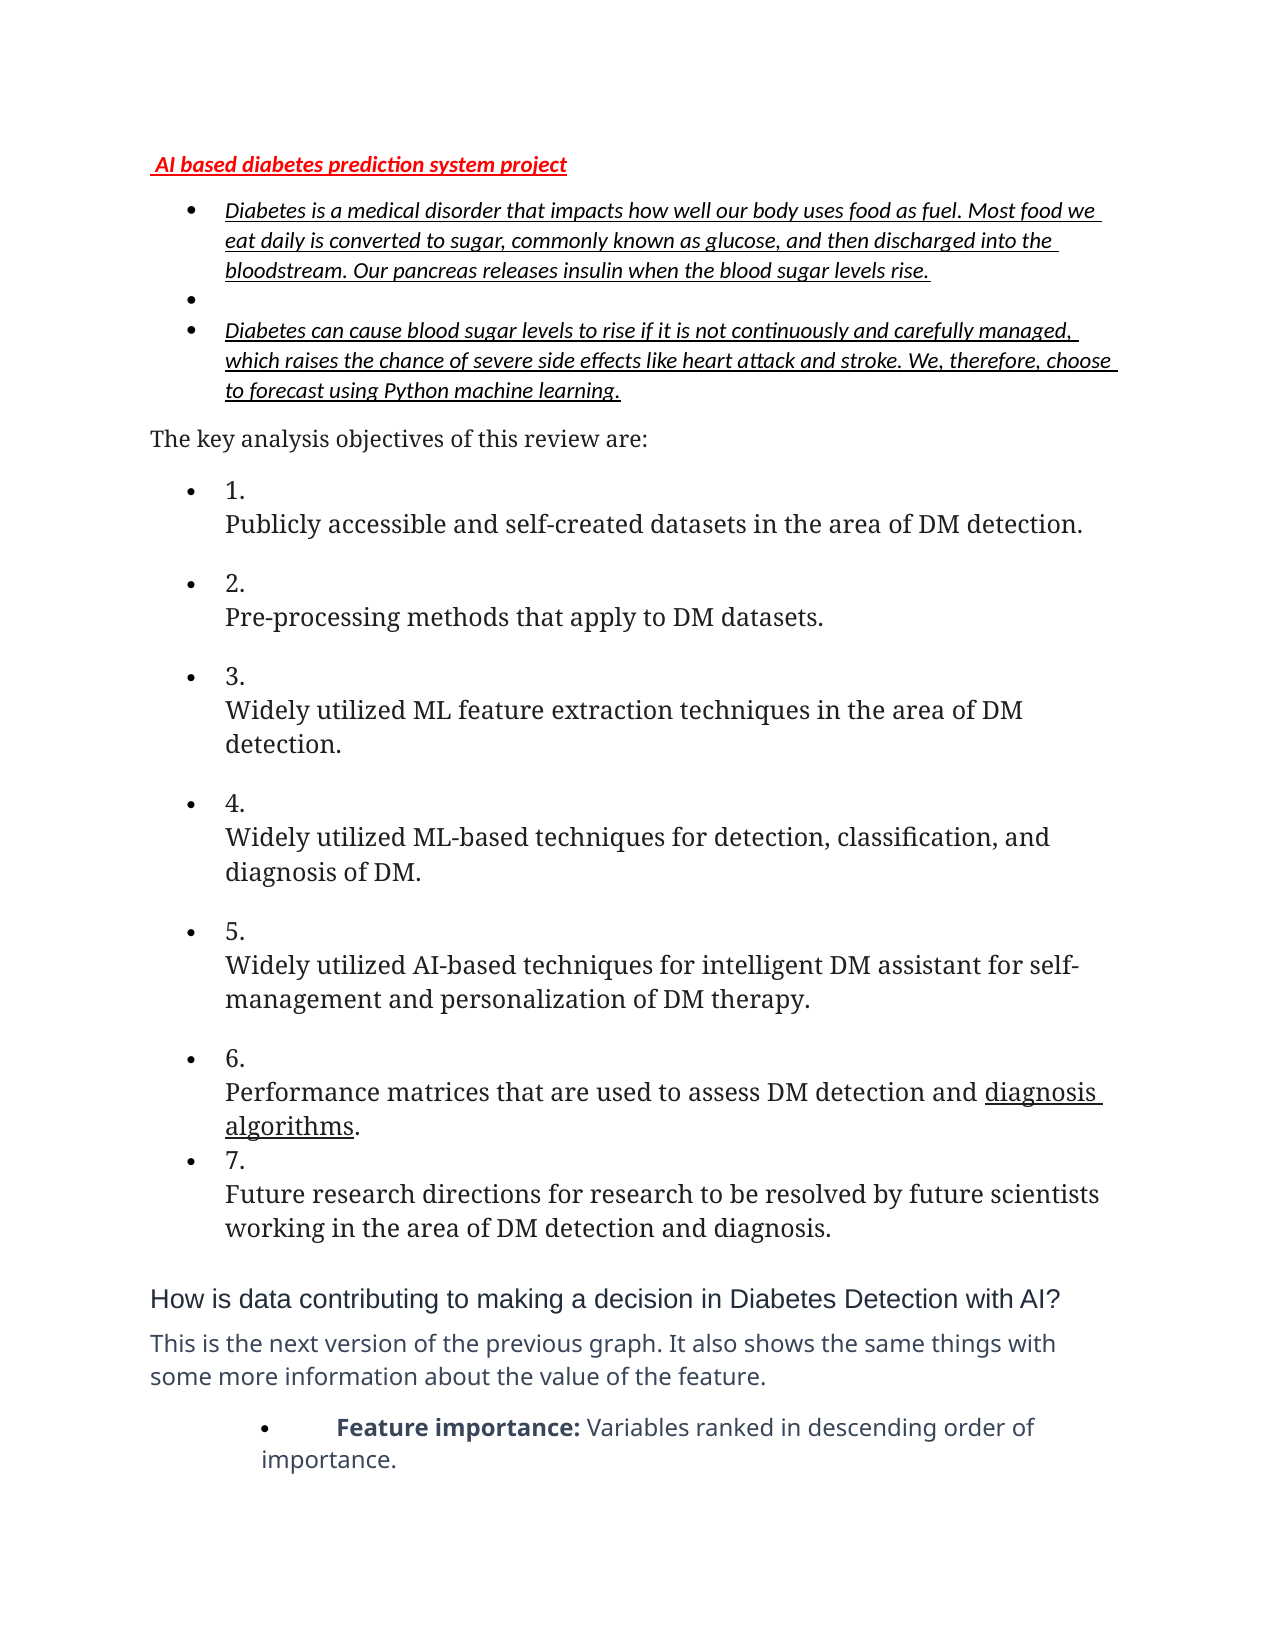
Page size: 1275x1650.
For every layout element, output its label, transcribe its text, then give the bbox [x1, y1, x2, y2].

text Publicly accessible and self-created datasets in the area of DM detection. [225, 507, 1125, 541]
list 2. [187, 566, 1125, 600]
list 4. [187, 786, 1125, 820]
text The key analysis objectives of this review are: [150, 422, 1125, 454]
text Widely utilized AI-based techniques for intelligent DM assistant for self-management and personalization of DM therapy. [225, 947, 1125, 1015]
text This is the next version of the previous graph. It also shows the same things with some more information about the value of the feature. [150, 1327, 1125, 1392]
list Diabetes can cause blood sugar levels to rise if it is not continuously and carefully managed, which raises the chance of severe side effects like heart attack and stroke. We, therefore, choose to forecast using Python machine learning. [187, 316, 1125, 404]
list Feature importance: Variables ranked in descending order of importance. [261, 1410, 1125, 1476]
text Widely utilized ML-based techniques for detection, classification, and diagnosis of DM. [225, 820, 1125, 888]
list 7. [187, 1143, 1125, 1177]
text Widely utilized ML feature extraction techniques in the area of DM detection. [225, 693, 1125, 761]
list 3. [187, 659, 1125, 693]
list 6. [187, 1040, 1125, 1074]
list Diabetes is a medical disorder that impacts how well our body uses food as fuel. Most food we eat daily is converted to sugar, commonly known as glucose, and then discharged into the bloodstream. Our pancreas releases insulin when the blood sugar levels rise. [187, 197, 1125, 284]
list 1. [187, 473, 1125, 507]
text Future research directions for research to be resolved by future scientists working in the area of DM detection and diagnosis. [225, 1177, 1125, 1245]
list 5. [187, 913, 1125, 947]
text AI based diabetes prediction system project [150, 150, 1125, 178]
subtitle How is data contributing to making a decision in Diabetes Detection with AI? [150, 1283, 1125, 1314]
text Performance matrices that are used to assess DM detection and diagnosis algorithms. [225, 1074, 1125, 1143]
text Pre-processing methods that apply to DM datasets. [225, 600, 1125, 634]
